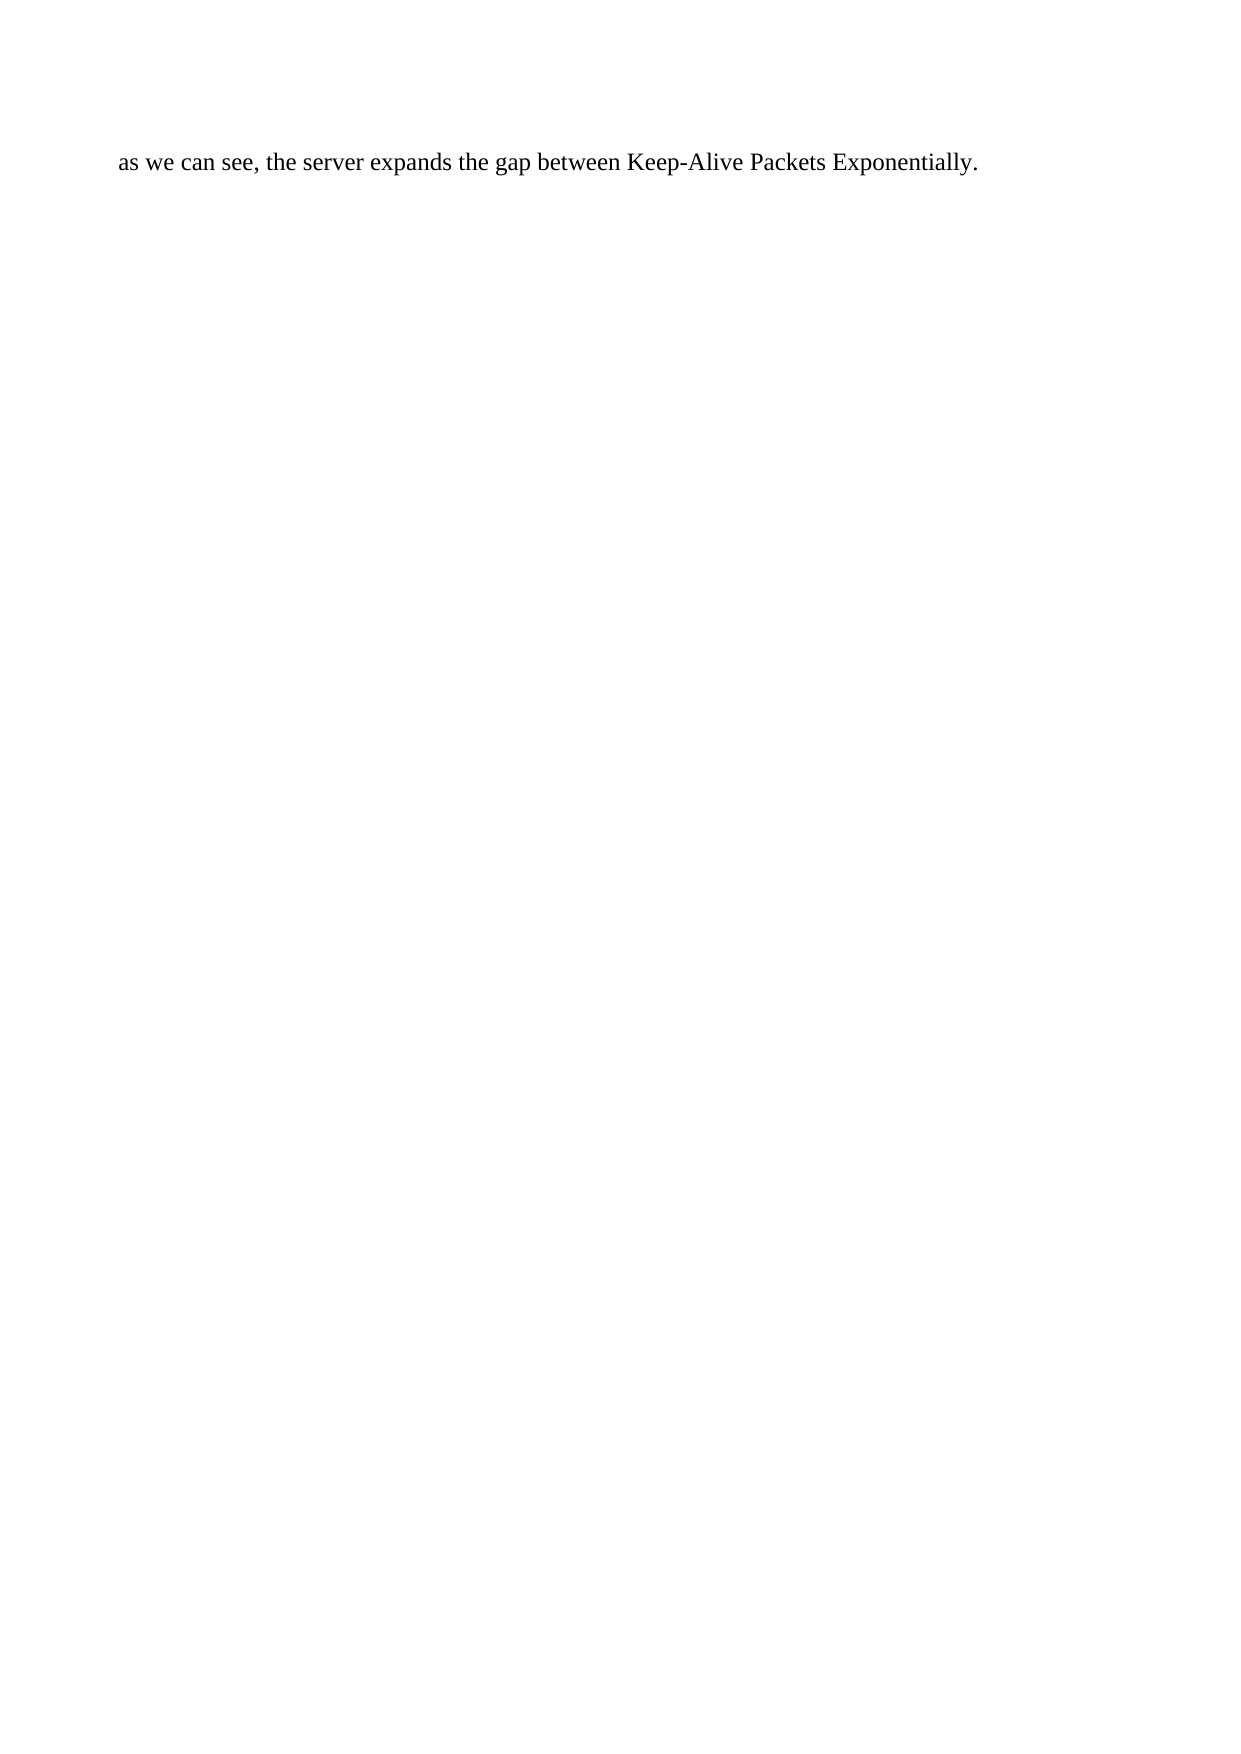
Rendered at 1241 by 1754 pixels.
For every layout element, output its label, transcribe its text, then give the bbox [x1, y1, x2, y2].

text as we can see, the server expands the gap between Keep-Alive Packets Exponentially. [118, 147, 1122, 176]
